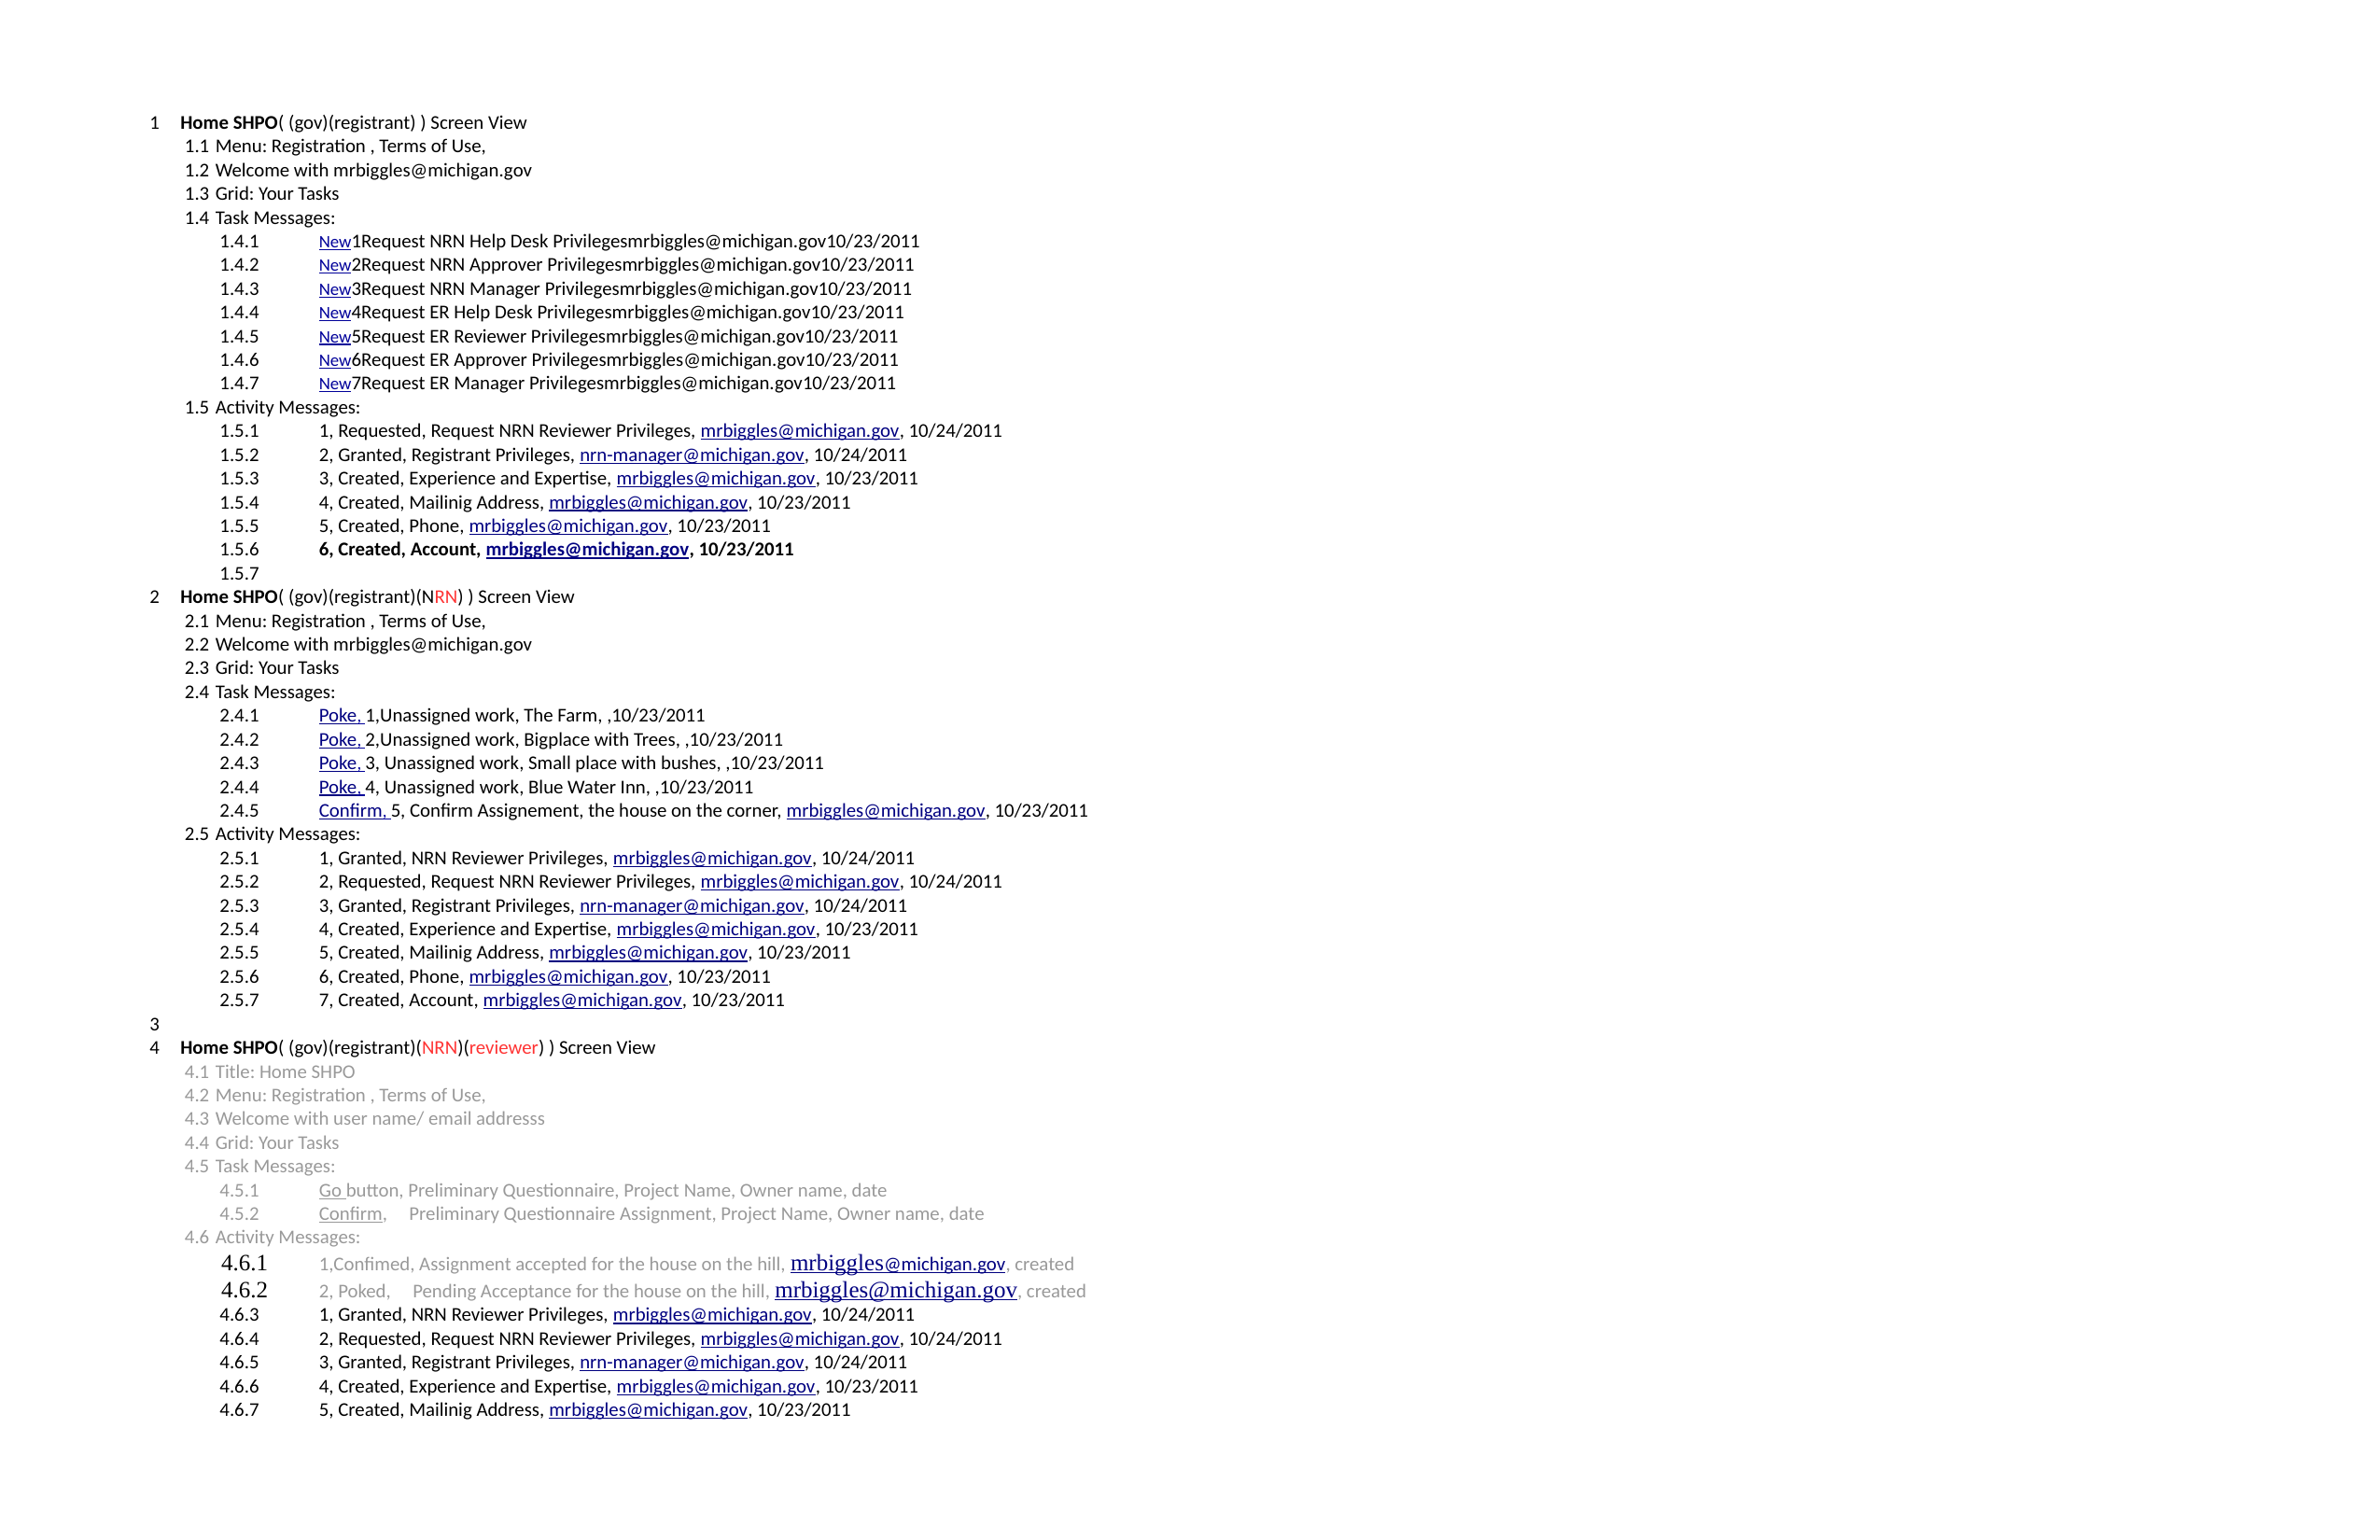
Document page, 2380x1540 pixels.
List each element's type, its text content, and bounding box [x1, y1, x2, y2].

list Grid: Your Tasks [180, 181, 2270, 205]
list 2, Granted, Registrant Privileges, nrn-manager@michigan.gov, 10/24/2011 [216, 442, 2270, 466]
list Title: Home SHPO [180, 1059, 2270, 1083]
list 4, Created, Experience and Expertise, mrbiggles@michigan.gov, 10/23/2011 [216, 1374, 2270, 1397]
list 2, Requested, Request NRN Reviewer Privileges, mrbiggles@michigan.gov, 10/24/2011 [216, 869, 2270, 893]
list 4, Created, Mailinig Address, mrbiggles@michigan.gov, 10/23/2011 [216, 490, 2270, 513]
list 1, Requested, Request NRN Reviewer Privileges, mrbiggles@michigan.gov, 10/24/2011 [216, 418, 2270, 442]
list Grid: Your Tasks [180, 1130, 2270, 1154]
list Home SHPO( (gov)(registrant)(NRN) ) Screen View [146, 584, 2270, 609]
list Home SHPO( (gov)(registrant)(NRN)(reviewer) ) Screen View [146, 1035, 2270, 1059]
list Confirm, 5, Confirm Assignement, the house on the corner, mrbiggles@michigan.gov, 10/23/2011 [216, 798, 2270, 822]
list Poke, 1,Unassigned work, The Farm, ,10/23/2011 [216, 703, 2270, 727]
list New7Request ER Manager Privilegesmrbiggles@michigan.gov10/23/2011 [216, 371, 2270, 395]
list 1,Confimed, Assignment accepted for the house on the hill, mrbiggles@michigan.gov, created [216, 1249, 2270, 1276]
list 5, Created, Phone, mrbiggles@michigan.gov, 10/23/2011 [216, 513, 2270, 538]
list Activity Messages: [180, 822, 2270, 846]
list New3Request NRN Manager Privilegesmrbiggles@michigan.gov10/23/2011 [216, 276, 2270, 300]
list 6, Created, Phone, mrbiggles@michigan.gov, 10/23/2011 [216, 964, 2270, 987]
list Activity Messages: [180, 1225, 2270, 1249]
list Task Messages: [180, 1154, 2270, 1178]
list 6, Created, Account, mrbiggles@michigan.gov, 10/23/2011 [216, 538, 2270, 561]
list 5, Created, Mailinig Address, mrbiggles@michigan.gov, 10/23/2011 [216, 941, 2270, 964]
list Welcome with mrbiggles@michigan.gov [180, 632, 2270, 656]
list Home SHPO( (gov)(registrant) ) Screen View [146, 110, 2270, 133]
list New2Request NRN Approver Privilegesmrbiggles@michigan.gov10/23/2011 [216, 253, 2270, 276]
list Go button, Preliminary Questionnaire, Project Name, Owner name, date [216, 1178, 2270, 1201]
list Menu: Registration , Terms of Use, [180, 133, 2270, 158]
list New1Request NRN Help Desk Privilegesmrbiggles@michigan.gov10/23/2011 [216, 229, 2270, 253]
list 1, Granted, NRN Reviewer Privileges, mrbiggles@michigan.gov, 10/24/2011 [216, 846, 2270, 869]
list Poke, 3, Unassigned work, Small place with bushes, ,10/23/2011 [216, 750, 2270, 775]
list 7, Created, Account, mrbiggles@michigan.gov, 10/23/2011 [216, 987, 2270, 1012]
list 1, Granted, NRN Reviewer Privileges, mrbiggles@michigan.gov, 10/24/2011 [216, 1303, 2270, 1326]
list 3, Granted, Registrant Privileges, nrn-manager@michigan.gov, 10/24/2011 [216, 893, 2270, 917]
list Activity Messages: [180, 395, 2270, 418]
list Welcome with mrbiggles@michigan.gov [180, 158, 2270, 181]
list 3, Granted, Registrant Privileges, nrn-manager@michigan.gov, 10/24/2011 [216, 1350, 2270, 1374]
list 4, Created, Experience and Expertise, mrbiggles@michigan.gov, 10/23/2011 [216, 917, 2270, 941]
list Task Messages: [180, 205, 2270, 229]
list 2, Poked, Pending Acceptance for the house on the hill, mrbiggles@michigan.gov, created [216, 1276, 2270, 1303]
list Menu: Registration , Terms of Use, [180, 1083, 2270, 1107]
list Menu: Registration , Terms of Use, [180, 609, 2270, 632]
list Task Messages: [180, 679, 2270, 703]
list 5, Created, Mailinig Address, mrbiggles@michigan.gov, 10/23/2011 [216, 1397, 2270, 1421]
list New5Request ER Reviewer Privilegesmrbiggles@michigan.gov10/23/2011 [216, 324, 2270, 347]
list Poke, 2,Unassigned work, Bigplace with Trees, ,10/23/2011 [216, 727, 2270, 750]
list New4Request ER Help Desk Privilegesmrbiggles@michigan.gov10/23/2011 [216, 300, 2270, 324]
list Welcome with user name/ email addresss [180, 1107, 2270, 1130]
list Confirm, Preliminary Questionnaire Assignment, Project Name, Owner name, date [216, 1201, 2270, 1225]
list Poke, 4, Unassigned work, Blue Water Inn, ,10/23/2011 [216, 775, 2270, 798]
list 2, Requested, Request NRN Reviewer Privileges, mrbiggles@michigan.gov, 10/24/2011 [216, 1326, 2270, 1350]
list New6Request ER Approver Privilegesmrbiggles@michigan.gov10/23/2011 [216, 347, 2270, 371]
list 3, Created, Experience and Expertise, mrbiggles@michigan.gov, 10/23/2011 [216, 466, 2270, 490]
list Grid: Your Tasks [180, 656, 2270, 679]
